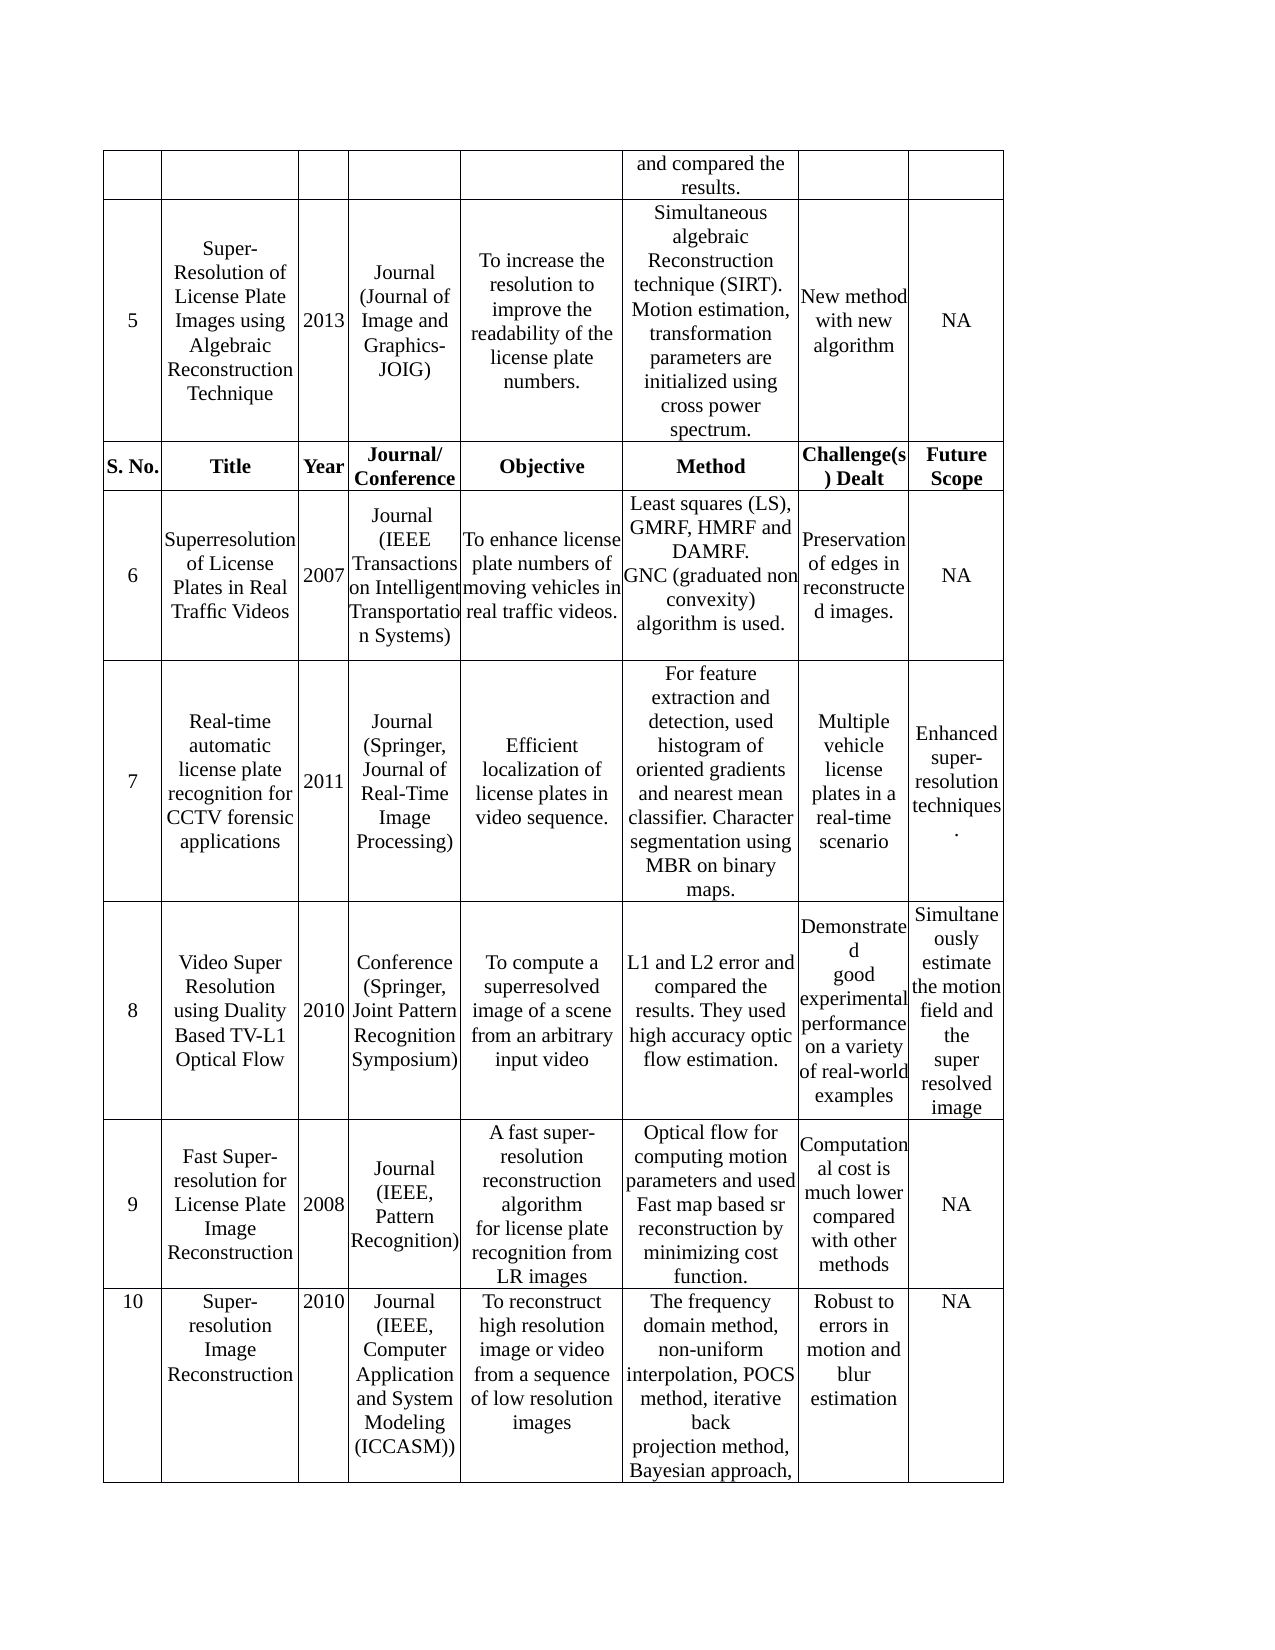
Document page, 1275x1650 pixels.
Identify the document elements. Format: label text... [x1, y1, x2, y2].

table_cell Enhanced super-resolution techniques. [909, 661, 1003, 901]
table_cell Journal (IEEE, Pattern Recognition) [349, 1120, 460, 1288]
table_cell Journal (IEEE, Computer Application and System Modeling (ICCASM)) [349, 1289, 460, 1482]
table_cell Demonstrated good experimental performance on a variety of real-world examples [799, 902, 908, 1119]
table_cell [799, 151, 908, 199]
table_cell Real-time automatic license plate recognition for CCTV forensic applications [162, 661, 298, 901]
table_cell Journal/ Conference [349, 442, 460, 490]
table_cell Preservation of edges in reconstructed images. [799, 491, 908, 659]
table_cell Super-Resolution of License Plate Images using Algebraic Reconstruction Technique [162, 200, 298, 441]
table_cell Fast Super-resolution for License Plate Image Reconstruction [162, 1120, 298, 1288]
table_cell 5 [104, 200, 161, 441]
table_cell NA [909, 1120, 1003, 1288]
table_cell Super-resolution Image Reconstruction [162, 1289, 298, 1482]
table_cell 2010 [299, 1289, 348, 1482]
table_cell [104, 151, 161, 199]
table_cell 2010 [299, 902, 348, 1119]
table_cell 2011 [299, 661, 348, 901]
table_cell Superresolution of License Plates in Real Trafﬁc Videos [162, 491, 298, 659]
table_cell [349, 151, 460, 199]
table_cell To enhance license plate numbers of moving vehicles in real traffic videos. [461, 491, 622, 659]
table_cell 10 [104, 1289, 161, 1482]
table_cell NA [909, 491, 1003, 659]
table_cell 2008 [299, 1120, 348, 1288]
table_cell 7 [104, 661, 161, 901]
table_cell NA [909, 1289, 1003, 1482]
table_cell [299, 151, 348, 199]
table_cell [909, 151, 1003, 199]
table_cell and compared the results. [623, 151, 798, 199]
table_cell Least squares (LS), GMRF, HMRF and DAMRF. GNC (graduated non convexity) algorithm is used. [623, 491, 798, 659]
table_cell 9 [104, 1120, 161, 1288]
table_cell The frequency domain method, non-uniform interpolation, POCS method, iterative back projection method, Bayesian approach, [623, 1289, 798, 1482]
table_cell Objective [461, 442, 622, 490]
table_cell Method [623, 442, 798, 490]
table_cell 8 [104, 902, 161, 1119]
table_cell 2013 [299, 200, 348, 441]
table_cell Robust to errors in motion and blur estimation [799, 1289, 908, 1482]
table_cell L1 and L2 error and compared the results. They used high accuracy optic flow estimation. [623, 902, 798, 1119]
table_cell Efficient localization of license plates in video sequence. [461, 661, 622, 901]
table_cell [162, 151, 298, 199]
table_cell Challenge(s) Dealt [799, 442, 908, 490]
table_cell A fast super-resolution reconstruction algorithm for license plate recognition from LR images [461, 1120, 622, 1288]
table_cell 2007 [299, 491, 348, 659]
table_cell To compute a superresolved image of a scene from an arbitrary input video [461, 902, 622, 1119]
table_cell 6 [104, 491, 161, 659]
table_cell To increase the resolution to improve the readability of the license plate numbers. [461, 200, 622, 441]
table_cell Simultaneous algebraic Reconstruction technique (SIRT). Motion estimation, transformation parameters are initialized using cross power spectrum. [623, 200, 798, 441]
table_cell Title [162, 442, 298, 490]
table_cell Journal (Springer, Journal of Real-Time Image Processing) [349, 661, 460, 901]
table_cell Computational cost is much lower compared with other methods [799, 1120, 908, 1288]
table_cell Future Scope [909, 442, 1003, 490]
table_cell Multiple vehicle license plates in a real-time scenario [799, 661, 908, 901]
table_cell Journal (Journal of Image and Graphics-JOIG) [349, 200, 460, 441]
table_cell S. No. [104, 442, 161, 490]
table_cell New method with new algorithm [799, 200, 908, 441]
table_cell Simultaneously estimate the motion field and the super resolved image [909, 902, 1003, 1119]
table_cell Video Super Resolution using Duality Based TV-L1 Optical Flow [162, 902, 298, 1119]
table_cell Conference (Springer, Joint Pattern Recognition Symposium) [349, 902, 460, 1119]
table_cell To reconstruct high resolution image or video from a sequence of low resolution images [461, 1289, 622, 1482]
table_cell [461, 151, 622, 199]
table_cell Year [299, 442, 348, 490]
table_cell NA [909, 200, 1003, 441]
table_cell Journal (IEEE Transactions on Intelligent Transportation Systems) [349, 491, 460, 659]
table_cell Optical flow for computing motion parameters and used Fast map based sr reconstruction by minimizing cost function. [623, 1120, 798, 1288]
table_cell For feature extraction and detection, used histogram of oriented gradients and nearest mean classifier. Character segmentation using MBR on binary maps. [623, 661, 798, 901]
